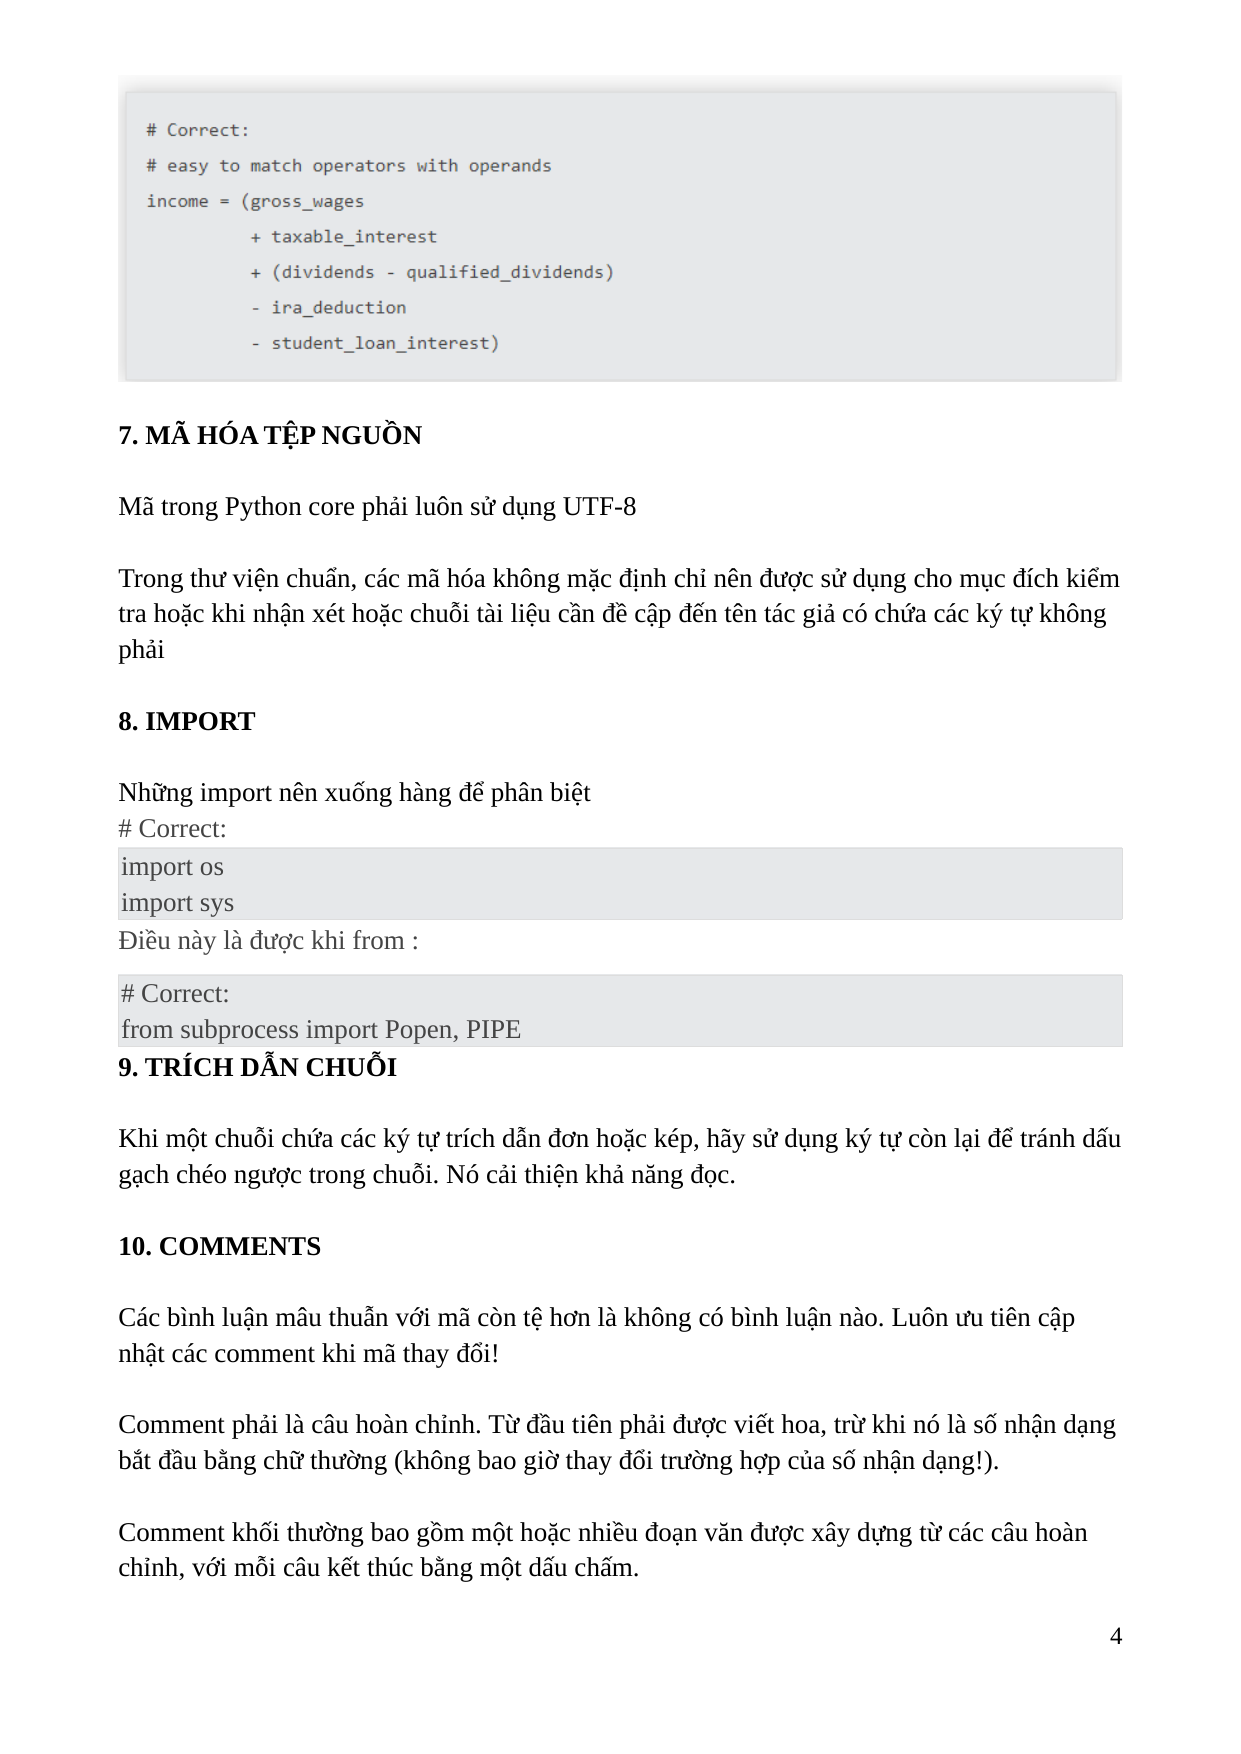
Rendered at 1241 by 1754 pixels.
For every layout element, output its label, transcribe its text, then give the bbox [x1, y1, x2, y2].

text # Correct: [118, 812, 1122, 843]
text 10. COMMENTS [118, 1230, 1122, 1261]
text 7. MÃ HÓA TỆP NGUỒN [118, 419, 1122, 450]
text Mã trong Python core phải luôn sử dụng UTF-8 Trong thư viện chuẩn, các mã hóa không mặc định chỉ nên được sử dụng cho mục đích kiểm tra hoặc khi nhận xét hoặc chuỗi tài liệu cần đề cập đến tên tác giả có chứa các ký tự không phải [118, 490, 1122, 664]
text Điều này là được khi from : [118, 924, 1122, 955]
text # Correct: [119, 976, 1122, 1008]
picture [118, 75, 1123, 382]
text from subprocess import Popen, PIPE [119, 1010, 1122, 1046]
text Khi một chuỗi chứa các ký tự trích dẫn đơn hoặc kép, hãy sử dụng ký tự còn lại để tránh dấu gạch chéo ngược trong chuỗi. Nó cải thiện khả năng đọc. [118, 1123, 1122, 1189]
text Những import nên xuống hàng để phân biệt [118, 776, 1122, 807]
text import sys [119, 883, 1122, 919]
text import os [119, 849, 1122, 881]
text 9. TRÍCH DẪN CHUỖI [118, 1051, 1122, 1082]
text 8. IMPORT [118, 704, 1122, 736]
text Các bình luận mâu thuẫn với mã còn tệ hơn là không có bình luận nào. Luôn ưu tiên cập nhật các comment khi mã thay đổi! Comment phải là câu hoàn chỉnh. Từ đầu tiên phải được viết hoa, trừ khi nó là số nhận dạng bắt đầu bằng chữ thường (không bao giờ thay đổi trường hợp của số nhận dạng!). Comment khối thường bao gồm một hoặc nhiều đoạn văn được xây dựng từ các câu hoàn chỉnh, với mỗi câu kết thúc bằng một dấu chấm. [118, 1301, 1122, 1618]
